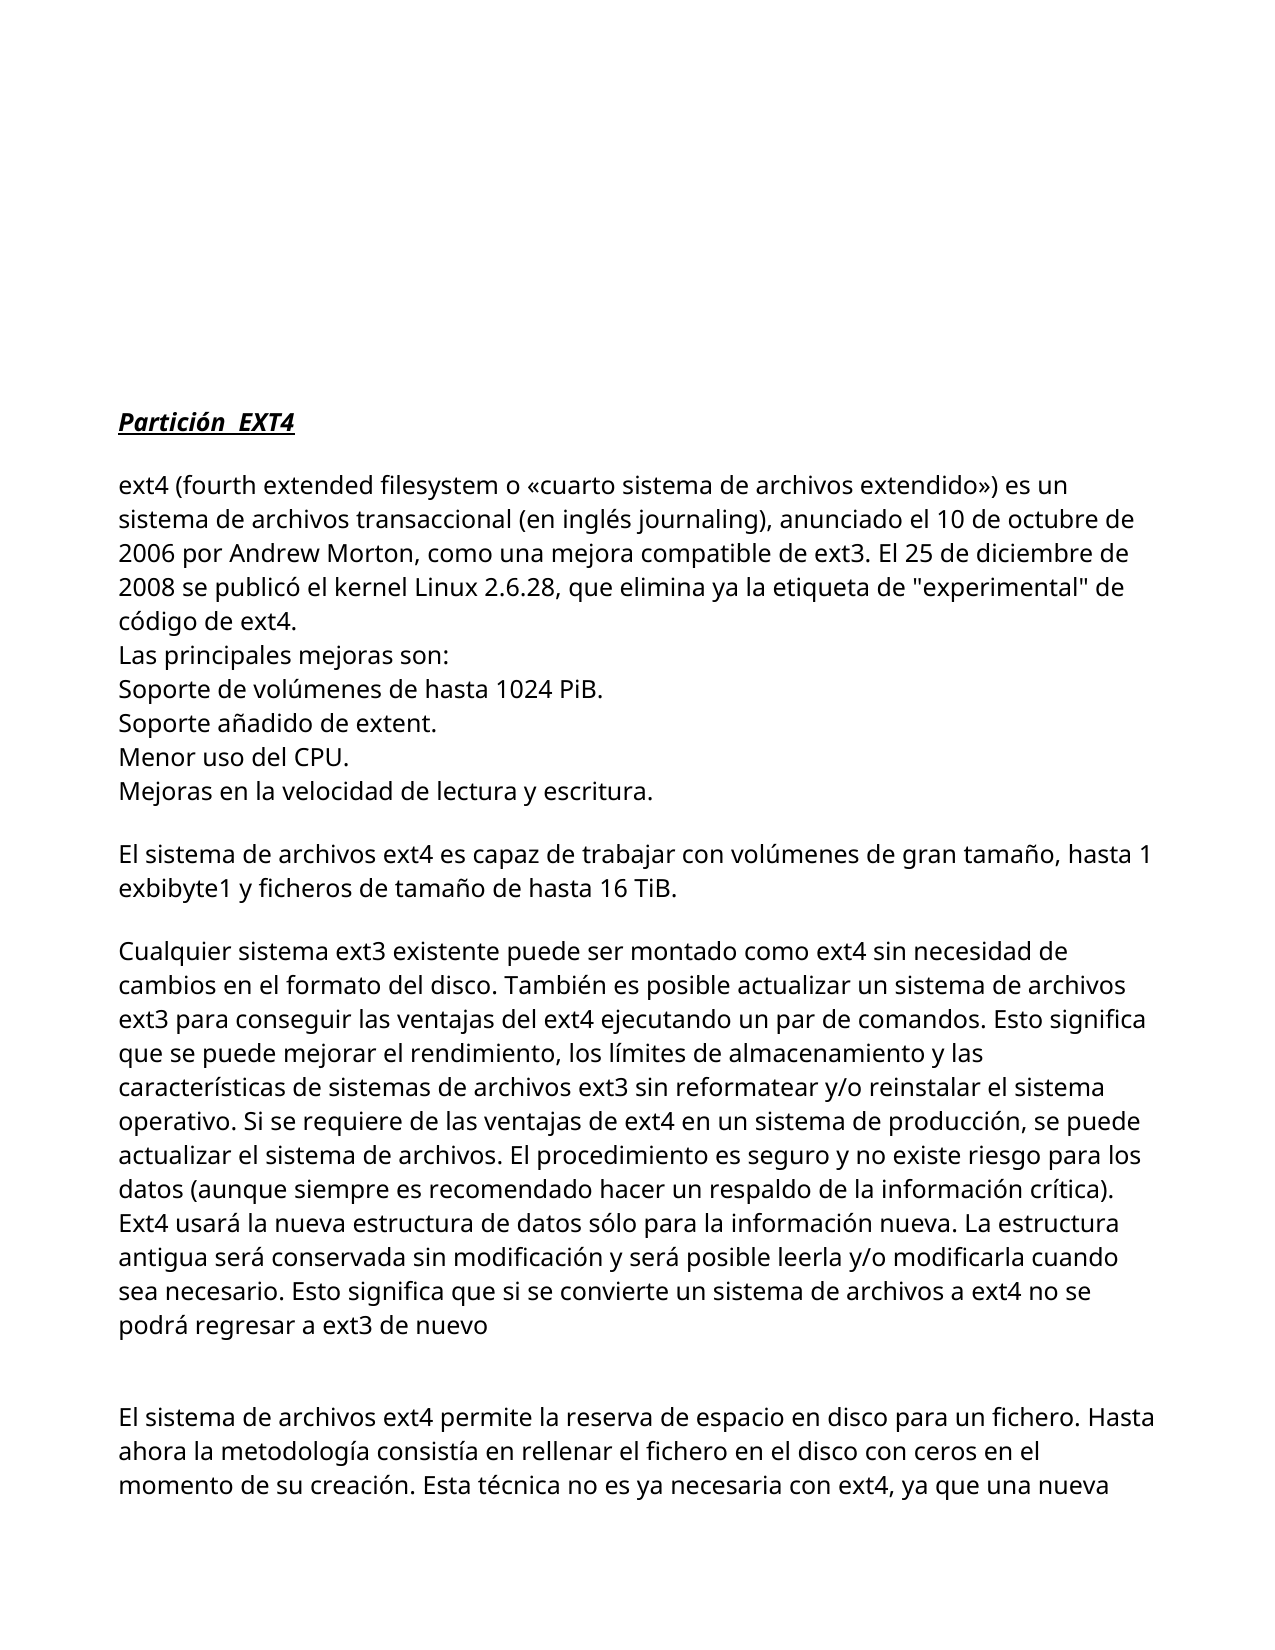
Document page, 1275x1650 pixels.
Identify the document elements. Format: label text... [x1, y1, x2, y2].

text El sistema de archivos ext4 es capaz de trabajar con volúmenes de gran tamaño, hasta 1 exbibyte1 y ficheros de tamaño de hasta 16 TiB. [118, 837, 1157, 905]
text Cualquier sistema ext3 existente puede ser montado como ext4 sin necesidad de cambios en el formato del disco. También es posible actualizar un sistema de archivos ext3 para conseguir las ventajas del ext4 ejecutando un par de comandos. Esto significa que se puede mejorar el rendimiento, los límites de almacenamiento y las características de sistemas de archivos ext3 sin reformatear y/o reinstalar el sistema operativo. Si se requiere de las ventajas de ext4 en un sistema de producción, se puede actualizar el sistema de archivos. El procedimiento es seguro y no existe riesgo para los datos (aunque siempre es recomendado hacer un respaldo de la información crítica). Ext4 usará la nueva estructura de datos sólo para la información nueva. La estructura antigua será conservada sin modificación y será posible leerla y/o modificarla cuando sea necesario. Esto significa que si se convierte un sistema de archivos a ext4 no se podrá regresar a ext3 de nuevo [118, 933, 1157, 1342]
text Soporte de volúmenes de hasta 1024 PiB. [118, 672, 1157, 706]
text El sistema de archivos ext4 permite la reserva de espacio en disco para un fichero. Hasta ahora la metodología consistía en rellenar el fichero en el disco con ceros en el momento de su creación. Esta técnica no es ya necesaria con ext4, ya que una nueva [118, 1399, 1157, 1502]
text Las principales mejoras son: [118, 638, 1157, 672]
text Mejoras en la velocidad de lectura y escritura. [118, 774, 1157, 808]
text ext4 (fourth extended filesystem o «cuarto sistema de archivos extendido») es un sistema de archivos transaccional (en inglés journaling), anunciado el 10 de octubre de 2006 por Andrew Morton, como una mejora compatible de ext3. El 25 de diciembre de 2008 se publicó el kernel Linux 2.6.28, que elimina ya la etiqueta de "experimental" de código de ext4. [118, 467, 1157, 638]
text Partición EXT4 [118, 404, 1157, 439]
text Menor uso del CPU. [118, 740, 1157, 774]
text Soporte añadido de extent. [118, 706, 1157, 740]
